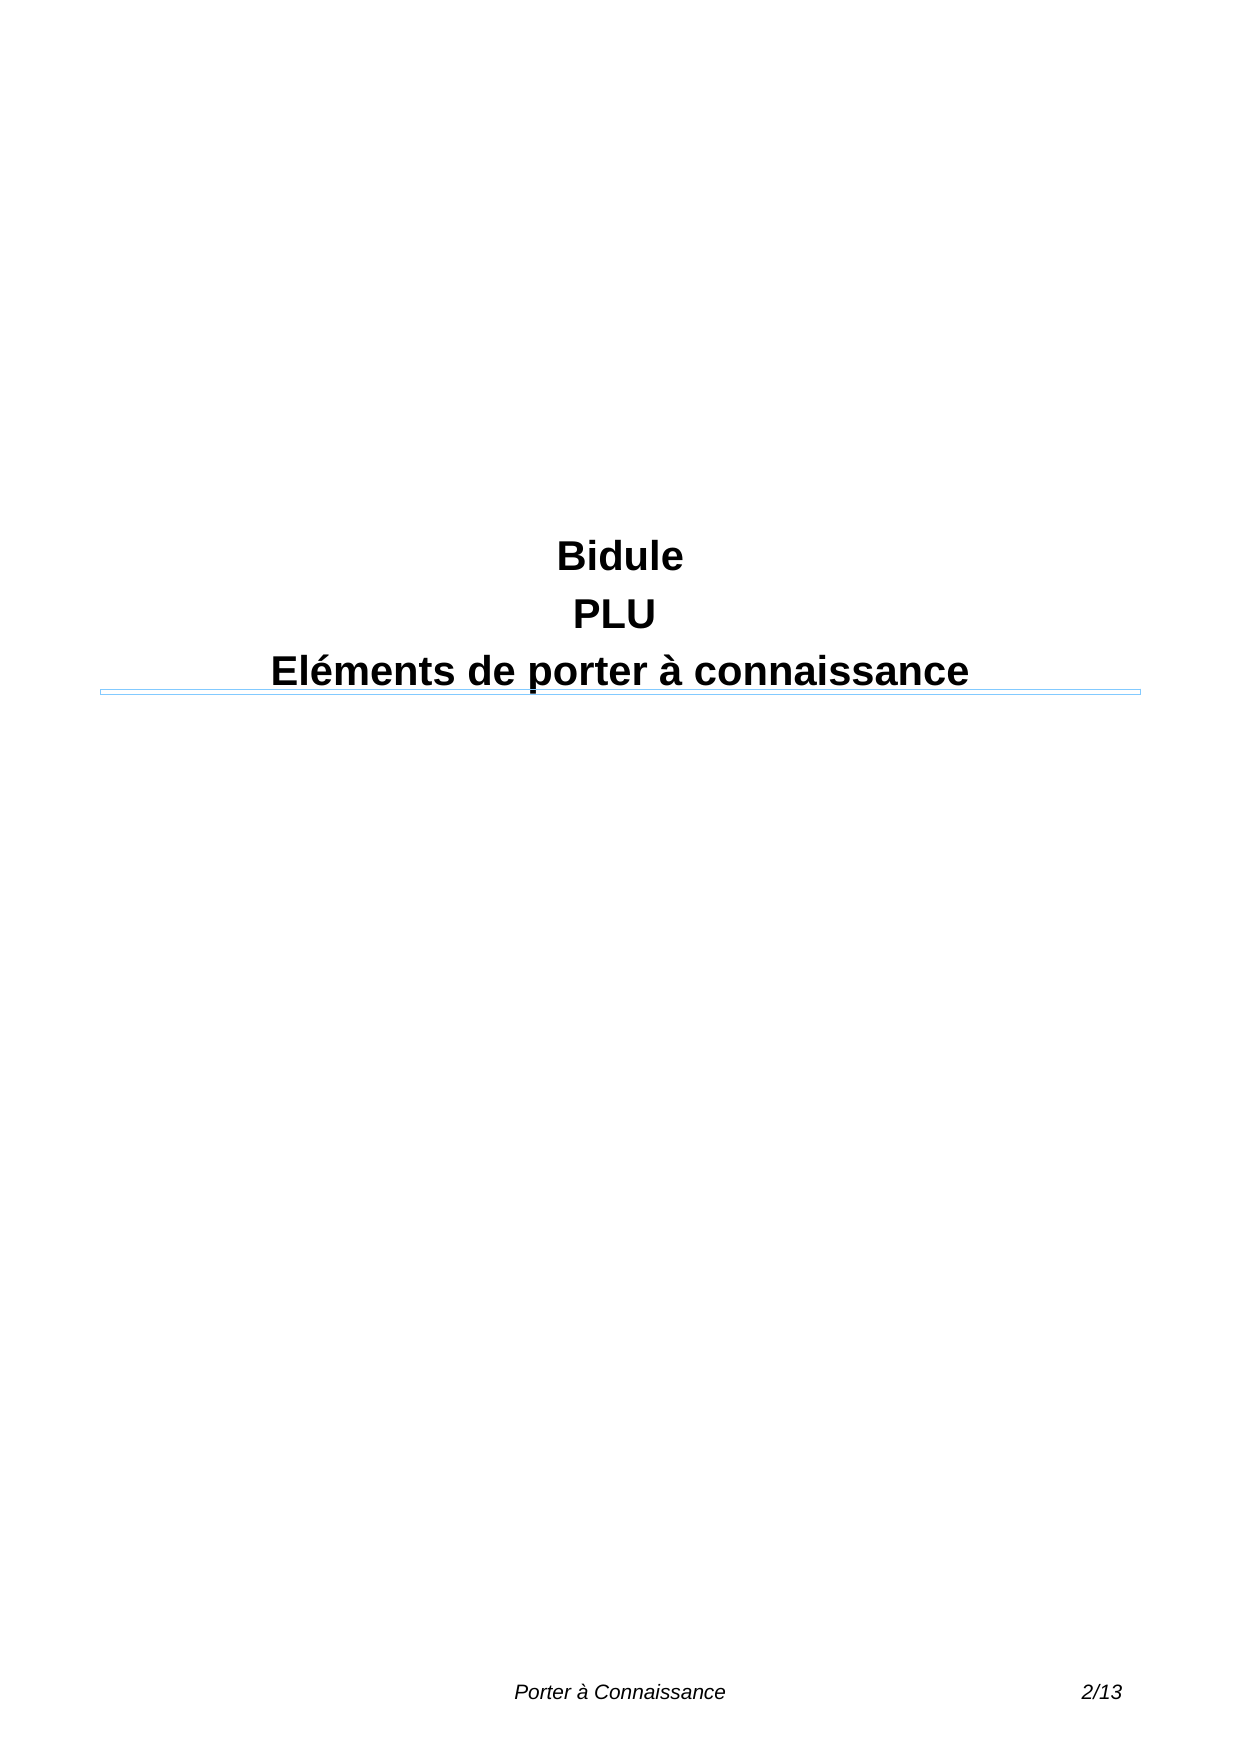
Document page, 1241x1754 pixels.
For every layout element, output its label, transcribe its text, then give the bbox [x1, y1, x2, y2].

text Bidule PLU Eléments de porter à connaissance [118, 532, 1122, 689]
text [536, 690, 1122, 694]
text [118, 690, 530, 694]
